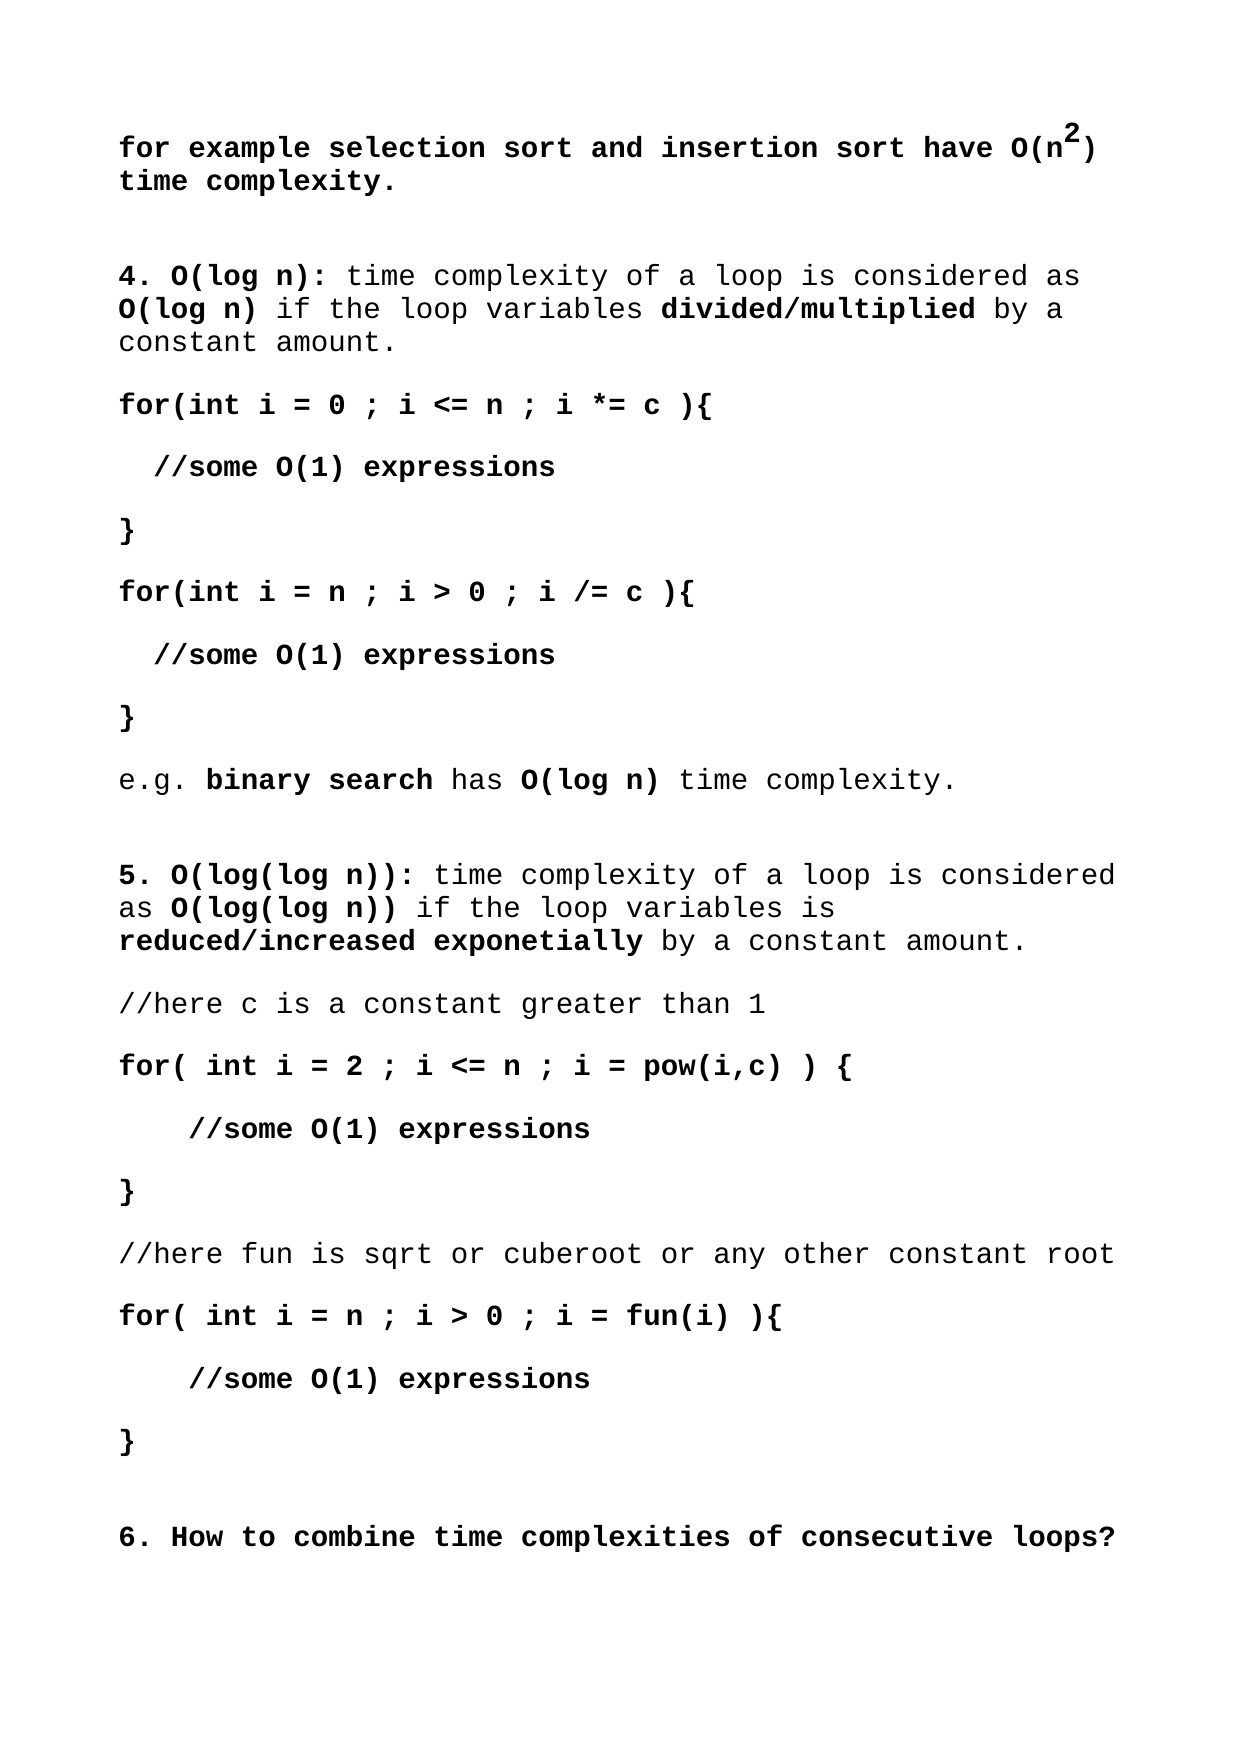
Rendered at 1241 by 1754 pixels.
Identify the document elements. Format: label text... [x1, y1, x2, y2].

text //here fun is sqrt or cuberoot or any other constant root [118, 1239, 1122, 1272]
text //some O(1) expressions [118, 640, 1122, 673]
text } [118, 515, 1122, 548]
text 4. O(log n): time complexity of a loop is considered as O(log n) if the loop variables divided/multiplied by a constant amount. [118, 261, 1122, 361]
text } [118, 1177, 1122, 1209]
text for example selection sort and insertion sort have O(n2) time complexity. [118, 118, 1122, 199]
text for( int i = n ; i > 0 ; i = fun(i) ){ [118, 1302, 1122, 1334]
text } [118, 702, 1122, 736]
text 6. How to combine time complexities of consecutive loops? [118, 1522, 1122, 1555]
text 5. O(log(log n)): time complexity of a loop is considered as O(log(log n)) if the loop variables is reduced/increased exponetially by a constant amount. [118, 861, 1122, 959]
text for(int i = n ; i > 0 ; i /= c ){ [118, 577, 1122, 611]
text } [118, 1427, 1122, 1459]
text e.g. binary search has O(log n) time complexity. [118, 765, 1122, 798]
text for(int i = 0 ; i <= n ; i *= c ){ [118, 390, 1122, 423]
text //some O(1) expressions [118, 1364, 1122, 1397]
text //some O(1) expressions [118, 452, 1122, 486]
text //some O(1) expressions [118, 1114, 1122, 1147]
text //here c is a constant greater than 1 [118, 989, 1122, 1022]
text for( int i = 2 ; i <= n ; i = pow(i,c) ) { [118, 1052, 1122, 1084]
